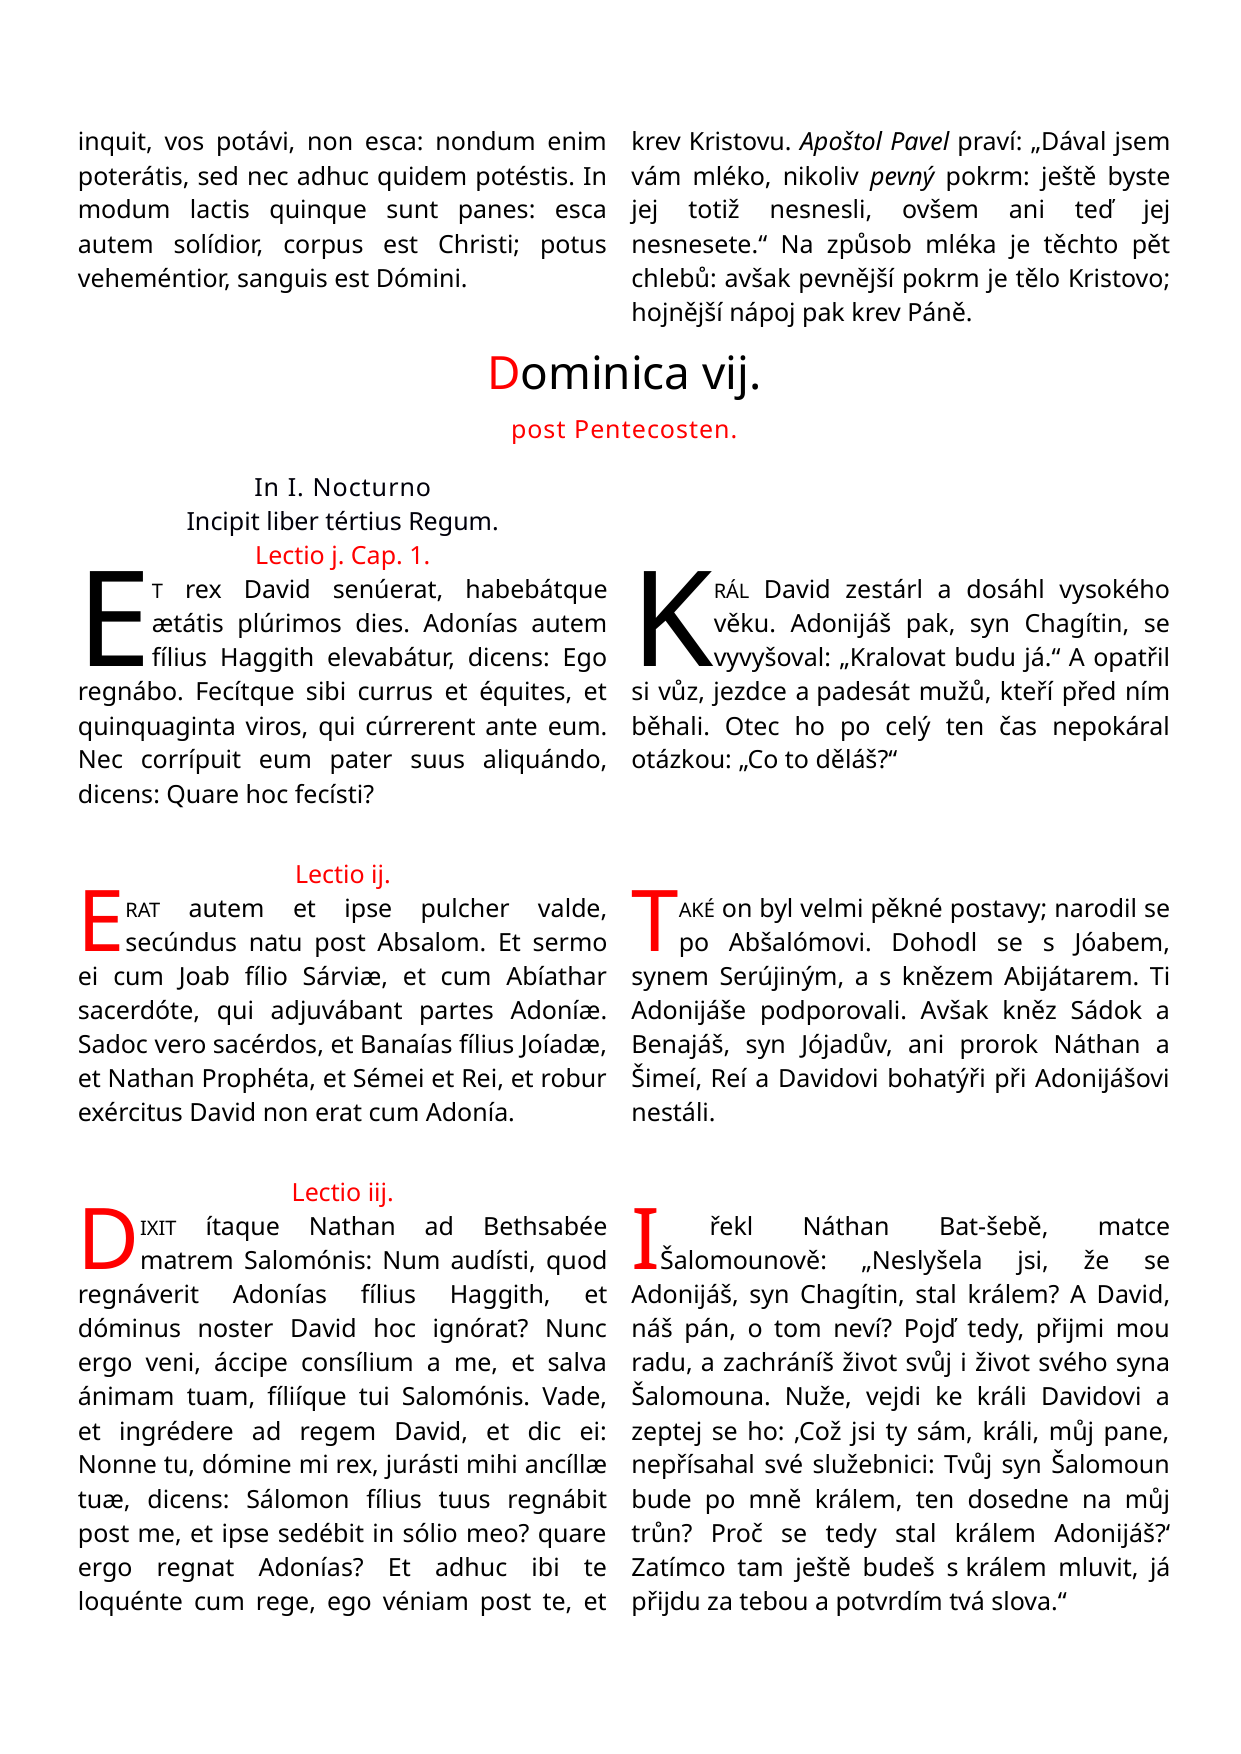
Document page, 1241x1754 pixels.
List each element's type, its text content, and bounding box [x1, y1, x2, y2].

table_cell inquit, vos potávi, non esca: nondum enim poterátis, sed nec adhuc quidem potéstis. In modum lactis quinque sunt panes: esca autem solídior, corpus est Christi; potus veheméntior, sanguis est Dómini. [66, 118, 619, 334]
table_cell I řekl Náthan Bat-šebě, matce Šalomounově: „Neslyšela jsi, že se Adonijáš, syn Chagítin, stal králem? A David, náš pán, o tom neví? Pojď tedy, přijmi mou radu, a zachráníš život svůj i život svého syna Šalomouna. Nuže, vejdi ke králi Davidovi a zeptej se ho: ‚Což jsi ty sám, králi, můj pane, nepřísahal své služebnici: Tvůj syn Šalomoun bude po mně králem, ten dosedne na můj trůn? Proč se tedy stal králem Adonijáš?‘ Zatímco tam ještě budeš s králem mluvit, já přijdu za tebou a potvrdím tvá slova.“ [619, 1169, 1182, 1623]
table_cell In I. Nocturno Incipit liber tértius Regum. Lectio j. Cap. 1. Et rex David senúerat, habebátque ætátis plúrimos dies. Adonías autem fílius Haggith elevabátur, dicens: Ego regnábo. Fecítque sibi currus et équites, et quinquaginta viros, qui cúrrerent ante eum. Nec corrípuit eum pater suus aliquándo, dicens: Quare hoc fecísti? [66, 464, 619, 850]
table_cell krev Kristovu. Apoštol Pavel praví: „Dával jsem vám mléko, nikoliv pevný pokrm: ještě byste jej totiž nesnesli, ovšem ani teď jej nesnesete.“ Na způsob mléka je těchto pět chlebů: avšak pevnější pokrm je tělo Kristovo; hojnější nápoj pak krev Páně. [619, 118, 1182, 334]
table_cell Také on byl velmi pěkné postavy; narodil se po Abšalómovi. Dohodl se s Jóabem, synem Serújiným, a s knězem Abijátarem. Ti Adonijáše podporovali. Avšak kněz Sádok a Benajáš, syn Jójadův, ani prorok Náthan a Šimeí, Reí a Davidovi bohatýři při Adonijášovi nestáli. [619, 850, 1182, 1169]
table_cell Lectio ij. Erat autem et ipse pulcher valde, secúndus natu post Absalom. Et sermo ei cum Joab fílio Sárviæ, et cum Abíathar sacerdóte, qui adjuvábant partes Adoníæ. Sadoc vero sacérdos, et Banaías fílius Joíadæ, et Nathan Prophéta, et Sémei et Rei, et robur exércitus David non erat cum Adonía. [66, 850, 619, 1169]
table_cell Král David zestárl a dosáhl vysokého věku. Adonijáš pak, syn Chagítin, se vyvyšoval: „Kralovat budu já.“ A opatřil si vůz, jezdce a padesát mužů, kteří před ním běhali. Otec ho po celý ten čas nepokáral otázkou: „Co to děláš?“ [619, 464, 1182, 850]
table_cell Lectio iij. Dixit ítaque Nathan ad Bethsabée matrem Salomónis: Num audísti, quod regnáverit Adonías fílius Haggith, et dóminus noster David hoc ignórat? Nunc ergo veni, áccipe consílium a me, et salva ánimam tuam, fíliíque tui Salomónis. Vade, et ingrédere ad regem David, et dic ei: Nonne tu, dómine mi rex, jurásti mihi ancíllæ tuæ, dicens: Sálomon fílius tuus regnábit post me, et ipse sedébit in sólio meo? quare ergo regnat Adonías? Et adhuc ibi te loquénte cum rege, ego véniam post te, et [66, 1169, 619, 1623]
table_cell Dominica vij. post Pentecosten. [66, 334, 1182, 464]
